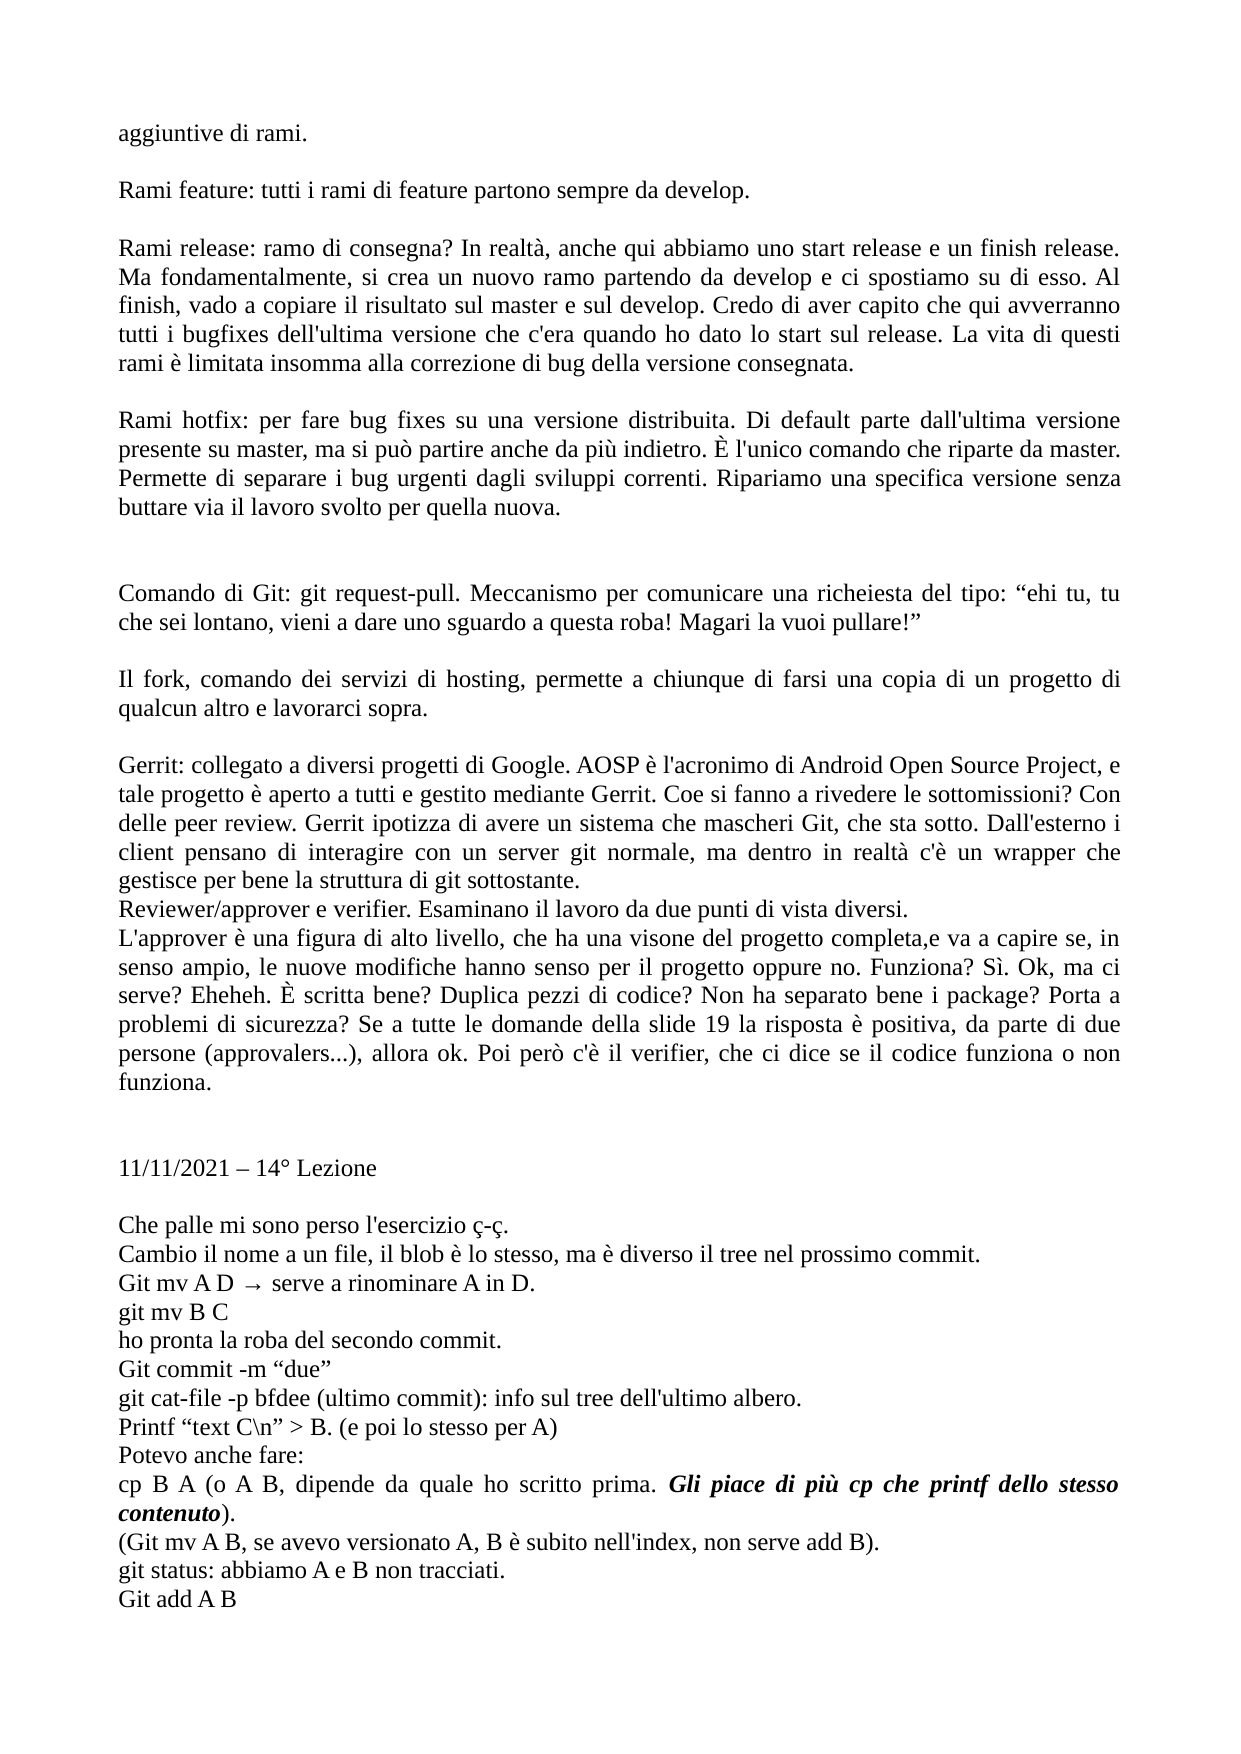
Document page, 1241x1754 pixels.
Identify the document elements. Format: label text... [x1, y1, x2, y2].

text ho pronta la roba del secondo commit. [118, 1326, 1122, 1354]
text Reviewer/approver e verifier. Esaminano il lavoro da due punti di vista diversi. [118, 894, 1122, 923]
text Rami feature: tutti i rami di feature partono sempre da develop. [118, 176, 1122, 204]
text Cambio il nome a un file, il blob è lo stesso, ma è diverso il tree nel prossimo commit. [118, 1239, 1122, 1268]
text Che palle mi sono perso l'esercizio ç-ç. [118, 1211, 1122, 1239]
text cp B A (o A B, dipende da quale ho scritto prima. Gli piace di più cp che printf dello stesso contenuto). [118, 1469, 1122, 1527]
text Git mv A D → serve a rinominare A in D. [118, 1268, 1122, 1297]
text Potevo anche fare: [118, 1441, 1122, 1469]
text Git add A B [118, 1584, 1122, 1613]
text Rami release: ramo di consegna? In realtà, anche qui abbiamo uno start release e un finish release. Ma fondamentalmente, si crea un nuovo ramo partendo da develop e ci spostiamo su di esso. Al finish, vado a copiare il risultato sul master e sul develop. Credo di aver capito che qui avverranno tutti i bugfixes dell'ultima versione che c'era quando ho dato lo start sul release. La vita di questi rami è limitata insomma alla correzione di bug della versione consegnata. [118, 233, 1122, 377]
text 11/11/2021 – 14° Lezione [118, 1153, 1122, 1182]
text aggiuntive di rami. [118, 118, 1122, 147]
text Git commit -m “due” [118, 1354, 1122, 1383]
text (Git mv A B, se avevo versionato A, B è subito nell'index, non serve add B). [118, 1527, 1122, 1556]
text Il fork, comando dei servizi di hosting, permette a chiunque di farsi una copia di un progetto di qualcun altro e lavorarci sopra. [118, 664, 1122, 722]
text L'approver è una figura di alto livello, che ha una visone del progetto completa,e va a capire se, in senso ampio, le nuove modifiche hanno senso per il progetto oppure no. Funziona? Sì. Ok, ma ci serve? Eheheh. È scritta bene? Duplica pezzi di codice? Non ha separato bene i package? Porta a problemi di sicurezza? Se a tutte le domande della slide 19 la risposta è positiva, da parte di due persone (approvalers...), allora ok. Poi però c'è il verifier, che ci dice se il codice funziona o non funziona. [118, 923, 1122, 1096]
text git cat-file -p bfdee (ultimo commit): info sul tree dell'ultimo albero. [118, 1383, 1122, 1412]
text git status: abbiamo A e B non tracciati. [118, 1556, 1122, 1584]
text Comando di Git: git request-pull. Meccanismo per comunicare una richeiesta del tipo: “ehi tu, tu che sei lontano, vieni a dare uno sguardo a questa roba! Magari la vuoi pullare!” [118, 578, 1122, 636]
text Rami hotfix: per fare bug fixes su una versione distribuita. Di default parte dall'ultima versione presente su master, ma si può partire anche da più indietro. È l'unico comando che riparte da master. Permette di separare i bug urgenti dagli sviluppi correnti. Ripariamo una specifica versione senza buttare via il lavoro svolto per quella nuova. [118, 406, 1122, 521]
text Printf “text C\n” > B. (e poi lo stesso per A) [118, 1412, 1122, 1441]
text git mv B C [118, 1297, 1122, 1326]
text Gerrit: collegato a diversi progetti di Google. AOSP è l'acronimo di Android Open Source Project, e tale progetto è aperto a tutti e gestito mediante Gerrit. Coe si fanno a rivedere le sottomissioni? Con delle peer review. Gerrit ipotizza di avere un sistema che mascheri Git, che sta sotto. Dall'esterno i client pensano di interagire con un server git normale, ma dentro in realtà c'è un wrapper che gestisce per bene la struttura di git sottostante. [118, 751, 1122, 894]
